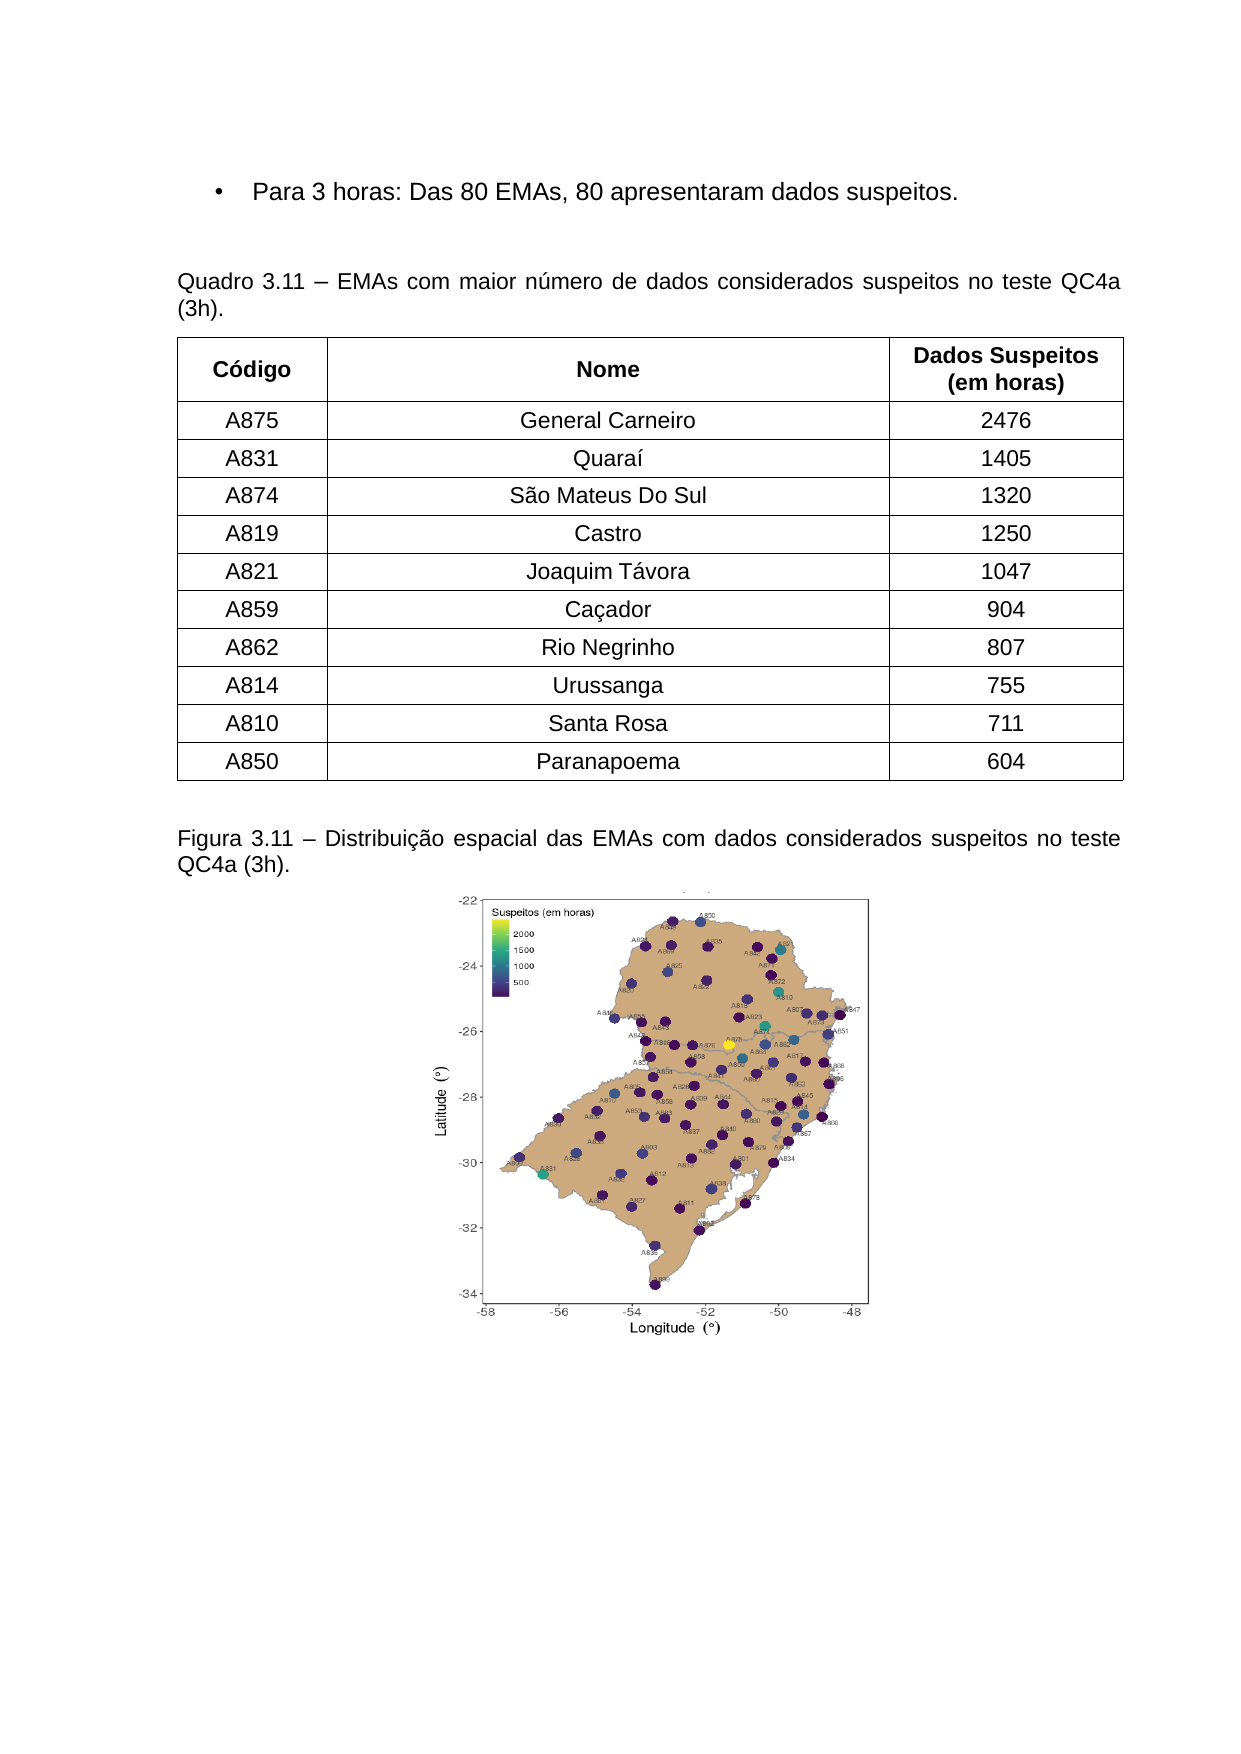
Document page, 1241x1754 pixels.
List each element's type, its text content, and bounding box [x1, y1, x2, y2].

table_cell 755 [890, 667, 1123, 704]
list Para 3 horas: Das 80 EMAs, 80 apresentaram dados suspeitos. [214, 177, 1122, 206]
table_cell Caçador [328, 591, 889, 628]
table_cell A874 [178, 478, 327, 514]
table_cell São Mateus Do Sul [328, 478, 889, 514]
table_cell A859 [178, 591, 327, 628]
table_cell 604 [890, 743, 1123, 780]
table_cell 904 [890, 591, 1123, 628]
table_cell Castro [328, 516, 889, 552]
table_cell General Carneiro [328, 402, 889, 439]
table_cell A862 [178, 629, 327, 666]
table_cell A819 [178, 516, 327, 552]
table_cell Urussanga [328, 667, 889, 704]
table_cell 1047 [890, 554, 1123, 590]
table_cell Joaquim Távora [328, 554, 889, 590]
table_cell A810 [178, 705, 327, 742]
table_cell Santa Rosa [328, 705, 889, 742]
table_cell A850 [178, 743, 327, 780]
table_cell Quaraí [328, 440, 889, 477]
table_cell 1320 [890, 478, 1123, 514]
table_cell Paranapoema [328, 743, 889, 780]
table_cell 2476 [890, 402, 1123, 439]
table_cell A875 [178, 402, 327, 439]
picture [424, 892, 875, 1343]
table_cell 807 [890, 629, 1123, 666]
table_cell A814 [178, 667, 327, 704]
table_cell Rio Negrinho [328, 629, 889, 666]
table_cell A831 [178, 440, 327, 477]
table_header Dados Suspeitos (em horas) [890, 338, 1123, 401]
table_header Nome [328, 338, 889, 401]
text Quadro 3.11 – EMAs com maior número de dados considerados suspeitos no teste QC4a (3h). [177, 266, 1122, 321]
table_cell 1405 [890, 440, 1123, 477]
table_cell A821 [178, 554, 327, 590]
text Figura 3.11 – Distribuição espacial das EMAs com dados considerados suspeitos no teste QC4a (3h). [177, 824, 1122, 877]
table_header Código [178, 338, 327, 401]
table_cell 711 [890, 705, 1123, 742]
table_cell 1250 [890, 516, 1123, 552]
